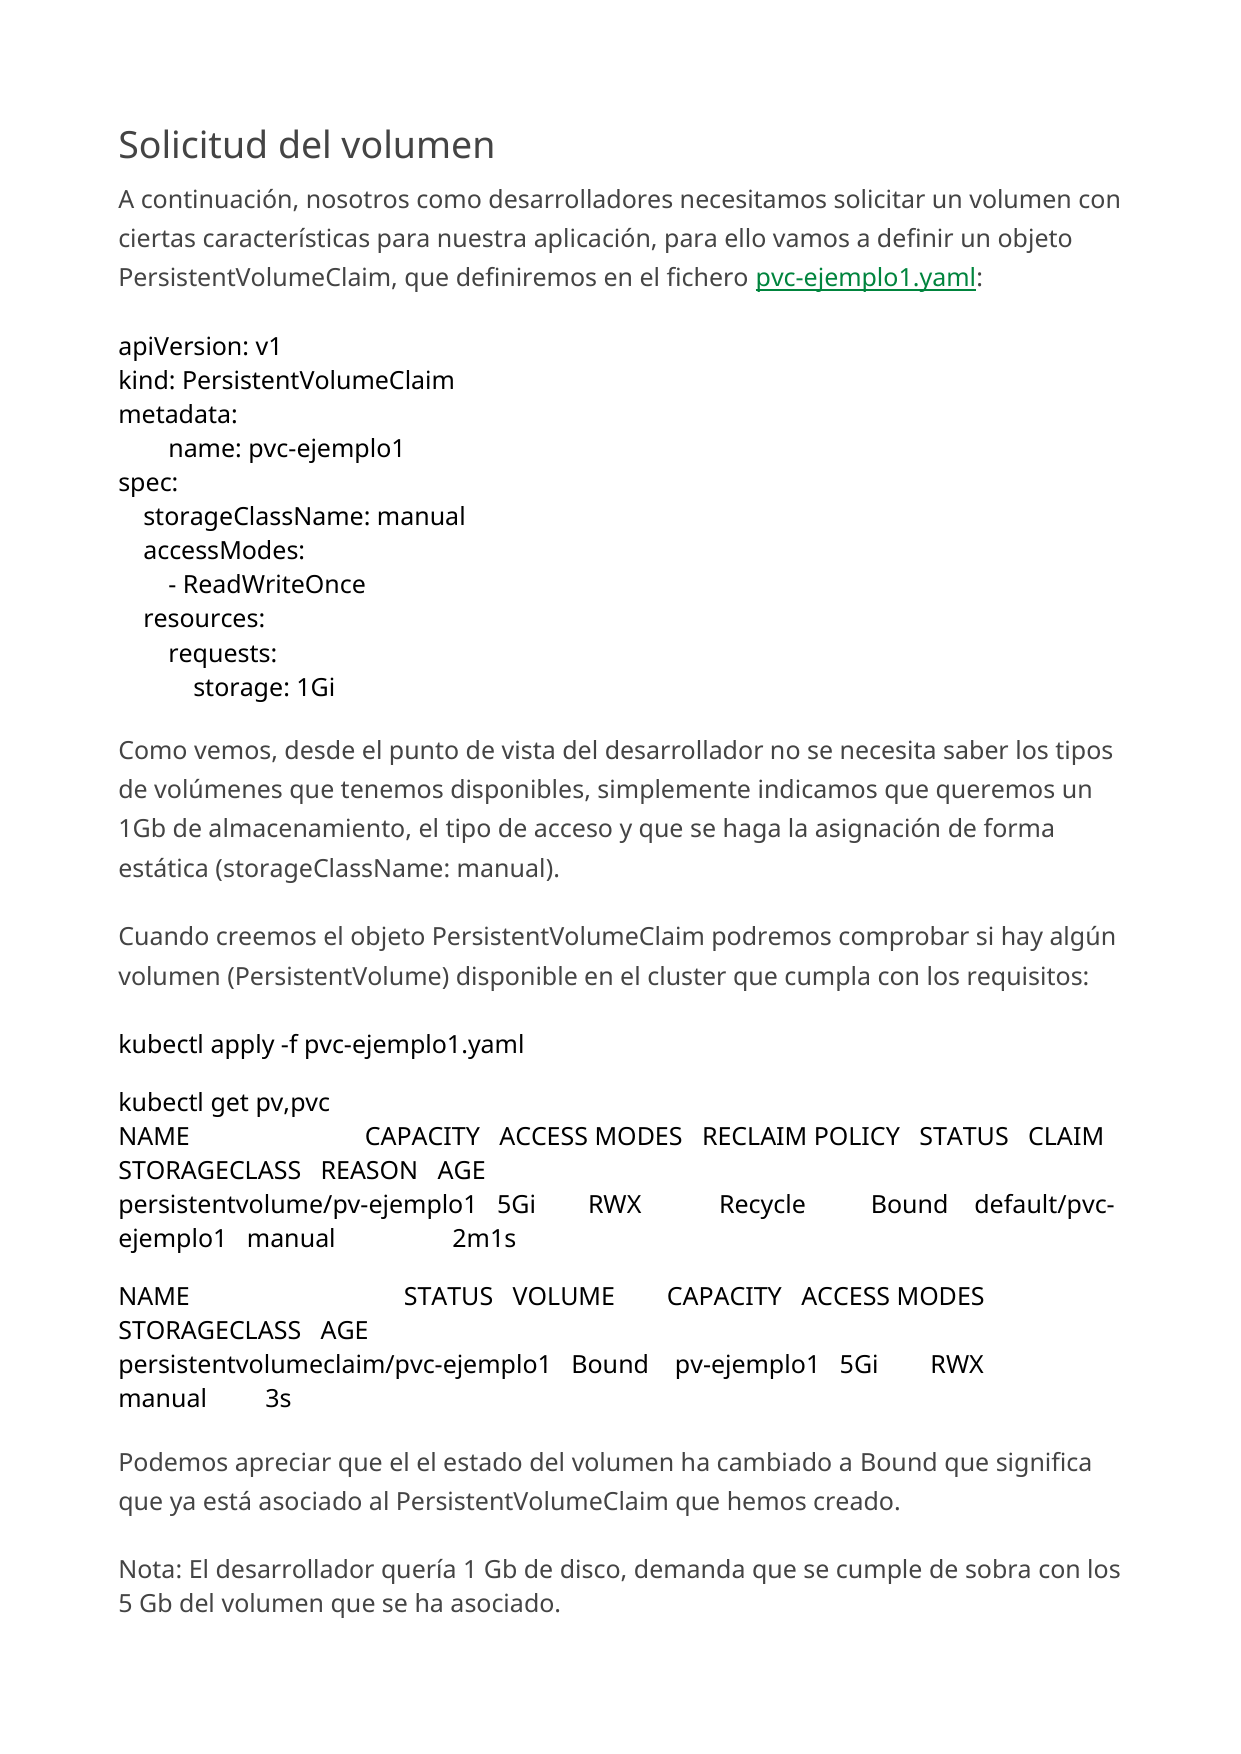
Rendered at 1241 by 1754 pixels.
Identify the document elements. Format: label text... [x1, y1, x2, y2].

text resources: [118, 601, 1122, 635]
text requests: [118, 635, 1122, 669]
text metadata: [118, 397, 1122, 431]
text Cuando creemos el objeto PersistentVolumeClaim podremos comprobar si hay algún volumen (PersistentVolume) disponible en el cluster que cumpla con los requisitos: [118, 919, 1122, 992]
text kubectl get pv,pvc [118, 1084, 1122, 1118]
text - ReadWriteOnce [118, 567, 1122, 601]
subtitle Solicitud del volumen [118, 118, 1122, 169]
text kind: PersistentVolumeClaim [118, 363, 1122, 397]
text name: pvc-ejemplo1 [118, 431, 1122, 465]
text NAME CAPACITY ACCESS MODES RECLAIM POLICY STATUS CLAIM STORAGECLASS REASON AGE [118, 1118, 1122, 1187]
text NAME STATUS VOLUME CAPACITY ACCESS MODES STORAGECLASS AGE [118, 1278, 1122, 1347]
text persistentvolume/pv-ejemplo1 5Gi RWX Recycle Bound default/pvc-ejemplo1 manual 2m1s [118, 1187, 1122, 1255]
text persistentvolumeclaim/pvc-ejemplo1 Bound pv-ejemplo1 5Gi RWX manual 3s [118, 1347, 1122, 1415]
text A continuación, nosotros como desarrolladores necesitamos solicitar un volumen con ciertas características para nuestra aplicación, para ello vamos a definir un objeto PersistentVolumeClaim, que definiremos en el fichero pvc-ejemplo1.yaml: [118, 182, 1122, 294]
text kubectl apply -f pvc-ejemplo1.yaml [118, 1027, 1122, 1061]
text accessModes: [118, 533, 1122, 567]
text Nota: El desarrollador quería 1 Gb de disco, demanda que se cumple de sobra con los 5 Gb del volumen que se ha asociado. [118, 1552, 1122, 1620]
text Podemos apreciar que el el estado del volumen ha cambiado a Bound que significa que ya está asociado al PersistentVolumeClaim que hemos creado. [118, 1444, 1122, 1517]
text Como vemos, desde el punto de vista del desarrollador no se necesita saber los tipos de volúmenes que tenemos disponibles, simplemente indicamos que queremos un 1Gb de almacenamiento, el tipo de acceso y que se haga la asignación de forma estática (storageClassName: manual). [118, 733, 1122, 884]
text storageClassName: manual [118, 499, 1122, 533]
text spec: [118, 465, 1122, 499]
text storage: 1Gi [118, 669, 1122, 703]
text apiVersion: v1 [118, 329, 1122, 363]
